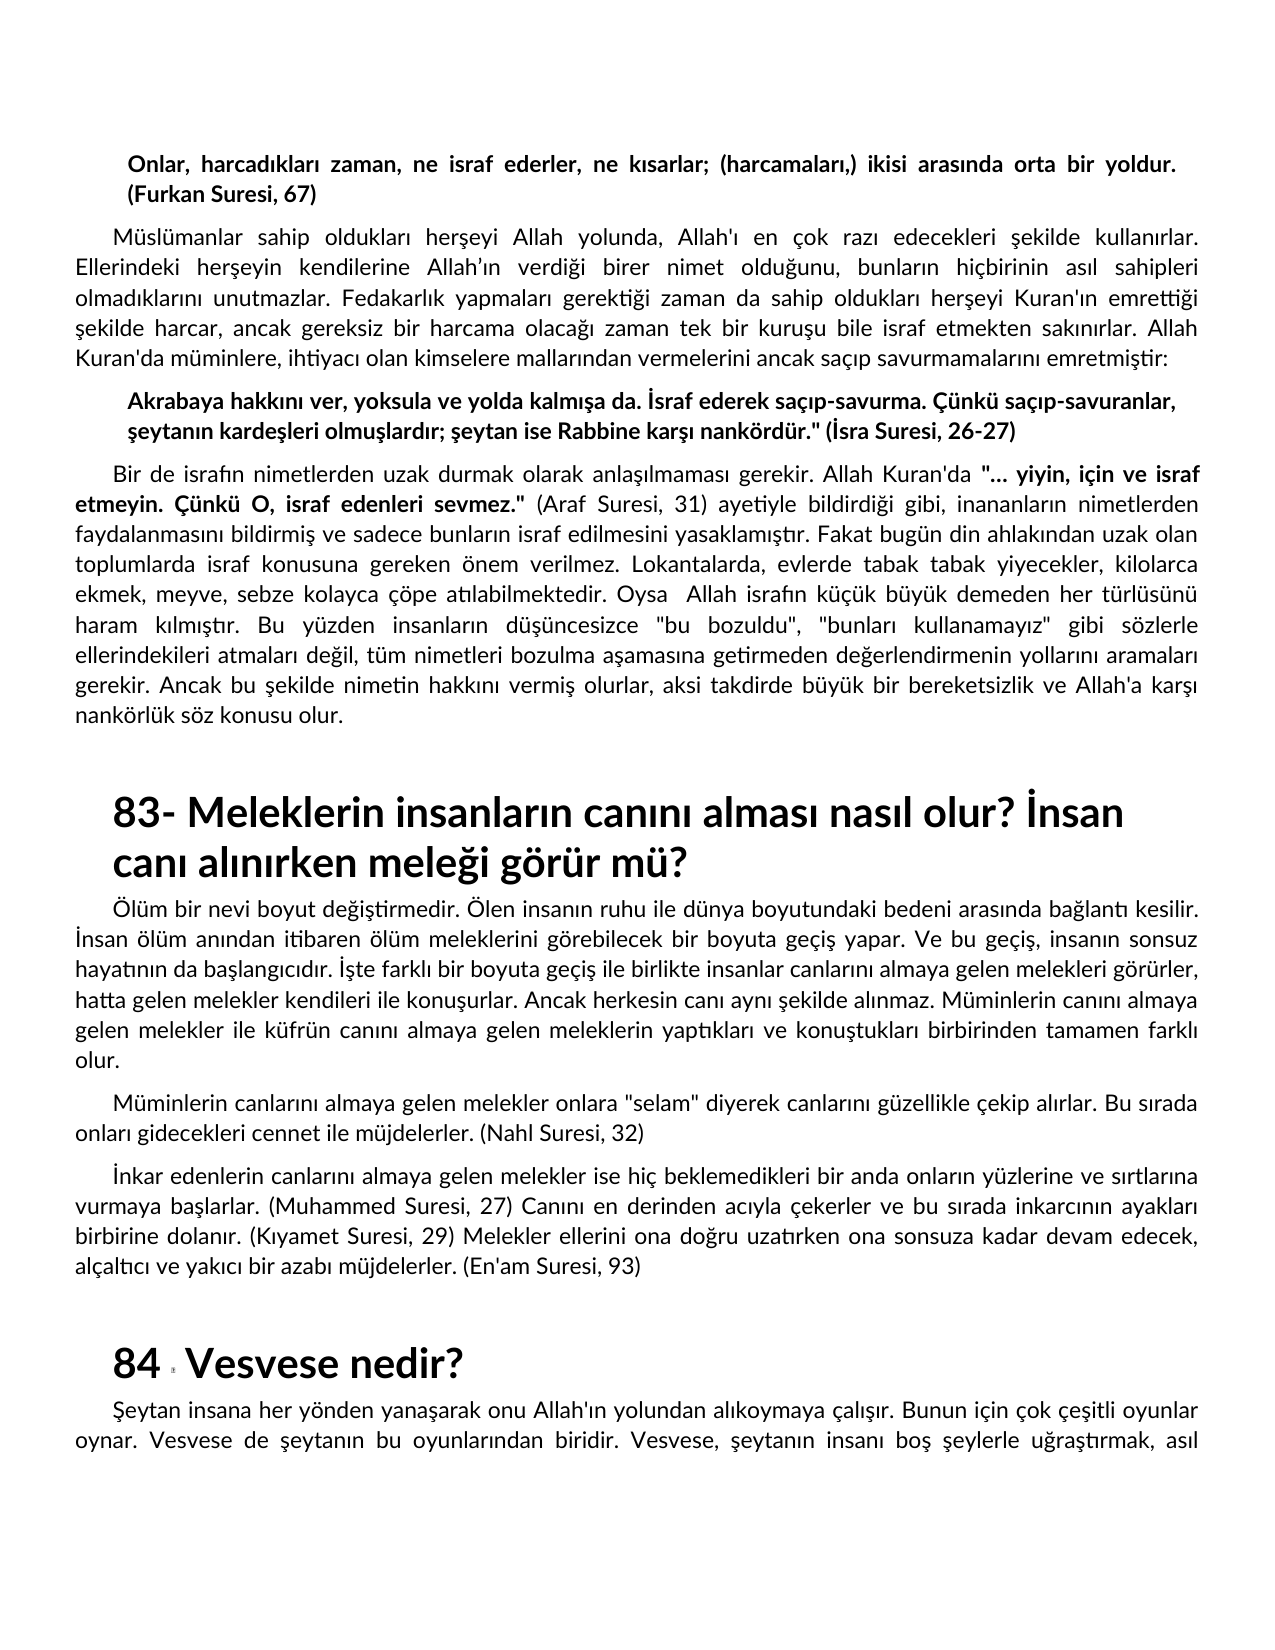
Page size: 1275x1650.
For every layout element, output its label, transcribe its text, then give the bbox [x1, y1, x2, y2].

text Bir de israfın nimetlerden uzak durmak olarak anlaşılmaması gerekir. Allah Kuran'da "… yiyin, için ve israf etmeyin. Çünkü O, israf edenleri sevmez." (Araf Suresi, 31) ayetiyle bildirdiği gibi, inananların nimetlerden faydalanmasını bildirmiş ve sadece bunların israf edilmesini yasaklamıştır. Fakat bugün din ahlakından uzak olan toplumlarda israf konusuna gereken önem verilmez. Lokantalarda, evlerde tabak tabak yiyecekler, kilolarca ekmek, meyve, sebze kolayca çöpe atılabilmektedir. Oysa Allah israfın küçük büyük demeden her türlüsünü haram kılmıştır. Bu yüzden insanların düşüncesizce "bu bozuldu", "bunları kullanamayız" gibi sözlerle ellerindekileri atmaları değil, tüm nimetleri bozulma aşamasına getirmeden değerlendirmenin yollarını aramaları gerekir. Ancak bu şekilde nimetin hakkını vermiş olurlar, aksi takdirde büyük bir bereketsizlik ve Allah'a karşı nankörlük söz konusu olur. [75, 459, 1200, 728]
text Müminlerin canlarını almaya gelen melekler onlara "selam" diyerek canlarını güzellikle çekip alırlar. Bu sırada onları gidecekleri cennet ile müjdelerler. (Nahl Suresi, 32) [75, 1088, 1200, 1146]
text Şeytan insana her yönden yanaşarak onu Allah'ın yolundan alıkoymaya çalışır. Bunun için çok çeşitli oyunlar oynar. Vesvese de şeytanın bu oyunlarından biridir. Vesvese, şeytanın insanı boş şeylerle uğraştırmak, asıl [75, 1396, 1200, 1453]
subtitle 83- Meleklerin insanların canını alması nasıl olur? İnsan canı alınırken meleği görür mü? [112, 786, 1200, 886]
text Müslümanlar sahip oldukları herşeyi Allah yolunda, Allah'ı en çok razı edecekleri şekilde kullanırlar. Ellerindeki herşeyin kendilerine Allah’ın verdiği birer nimet olduğunu, bunların hiçbirinin asıl sahipleri olmadıklarını unutmazlar. Fedakarlık yapmaları gerektiği zaman da sahip oldukları herşeyi Kuran'ın emrettiği şekilde harcar, ancak gereksiz bir harcama olacağı zaman tek bir kuruşu bile israf etmekten sakınırlar. Allah Kuran'da müminlere, ihtiyacı olan kimselere mallarından vermelerini ancak saçıp savurmamalarını emretmiştir: [75, 223, 1200, 371]
subtitle 84  Vesvese nedir? [112, 1337, 1200, 1387]
text Ölüm bir nevi boyut değiştirmedir. Ölen insanın ruhu ile dünya boyutundaki bedeni arasında bağlantı kesilir. İnsan ölüm anından itibaren ölüm meleklerini görebilecek bir boyuta geçiş yapar. Ve bu geçiş, insanın sonsuz hayatının da başlangıcıdır. İşte farklı bir boyuta geçiş ile birlikte insanlar canlarını almaya gelen melekleri görürler, hatta gelen melekler kendileri ile konuşurlar. Ancak herkesin canı aynı şekilde alınmaz. Müminlerin canını almaya gelen melekler ile küfrün canını almaya gelen meleklerin yaptıkları ve konuştukları birbirinden tamamen farklı olur. [75, 895, 1200, 1073]
text Akrabaya hakkını ver, yoksula ve yolda kalmışa da. İsraf ederek saçıp-savurma. Çünkü saçıp-savuranlar, şeytanın kardeşleri olmuşlardır; şeytan ise Rabbine karşı nankördür." (İsra Suresi, 26-27) [127, 386, 1177, 444]
text Onlar, harcadıkları zaman, ne israf ederler, ne kısarlar; (harcamaları,) ikisi arasında orta bir yoldur. (Furkan Suresi, 67) [127, 150, 1177, 208]
text İnkar edenlerin canlarını almaya gelen melekler ise hiç beklemedikleri bir anda onların yüzlerine ve sırtlarına vurmaya başlarlar. (Muhammed Suresi, 27) Canını en derinden acıyla çekerler ve bu sırada inkarcının ayakları birbirine dolanır. (Kıyamet Suresi, 29) Melekler ellerini ona doğru uzatırken ona sonsuza kadar devam edecek, alçaltıcı ve yakıcı bir azabı müjdelerler. (En'am Suresi, 93) [75, 1161, 1200, 1279]
